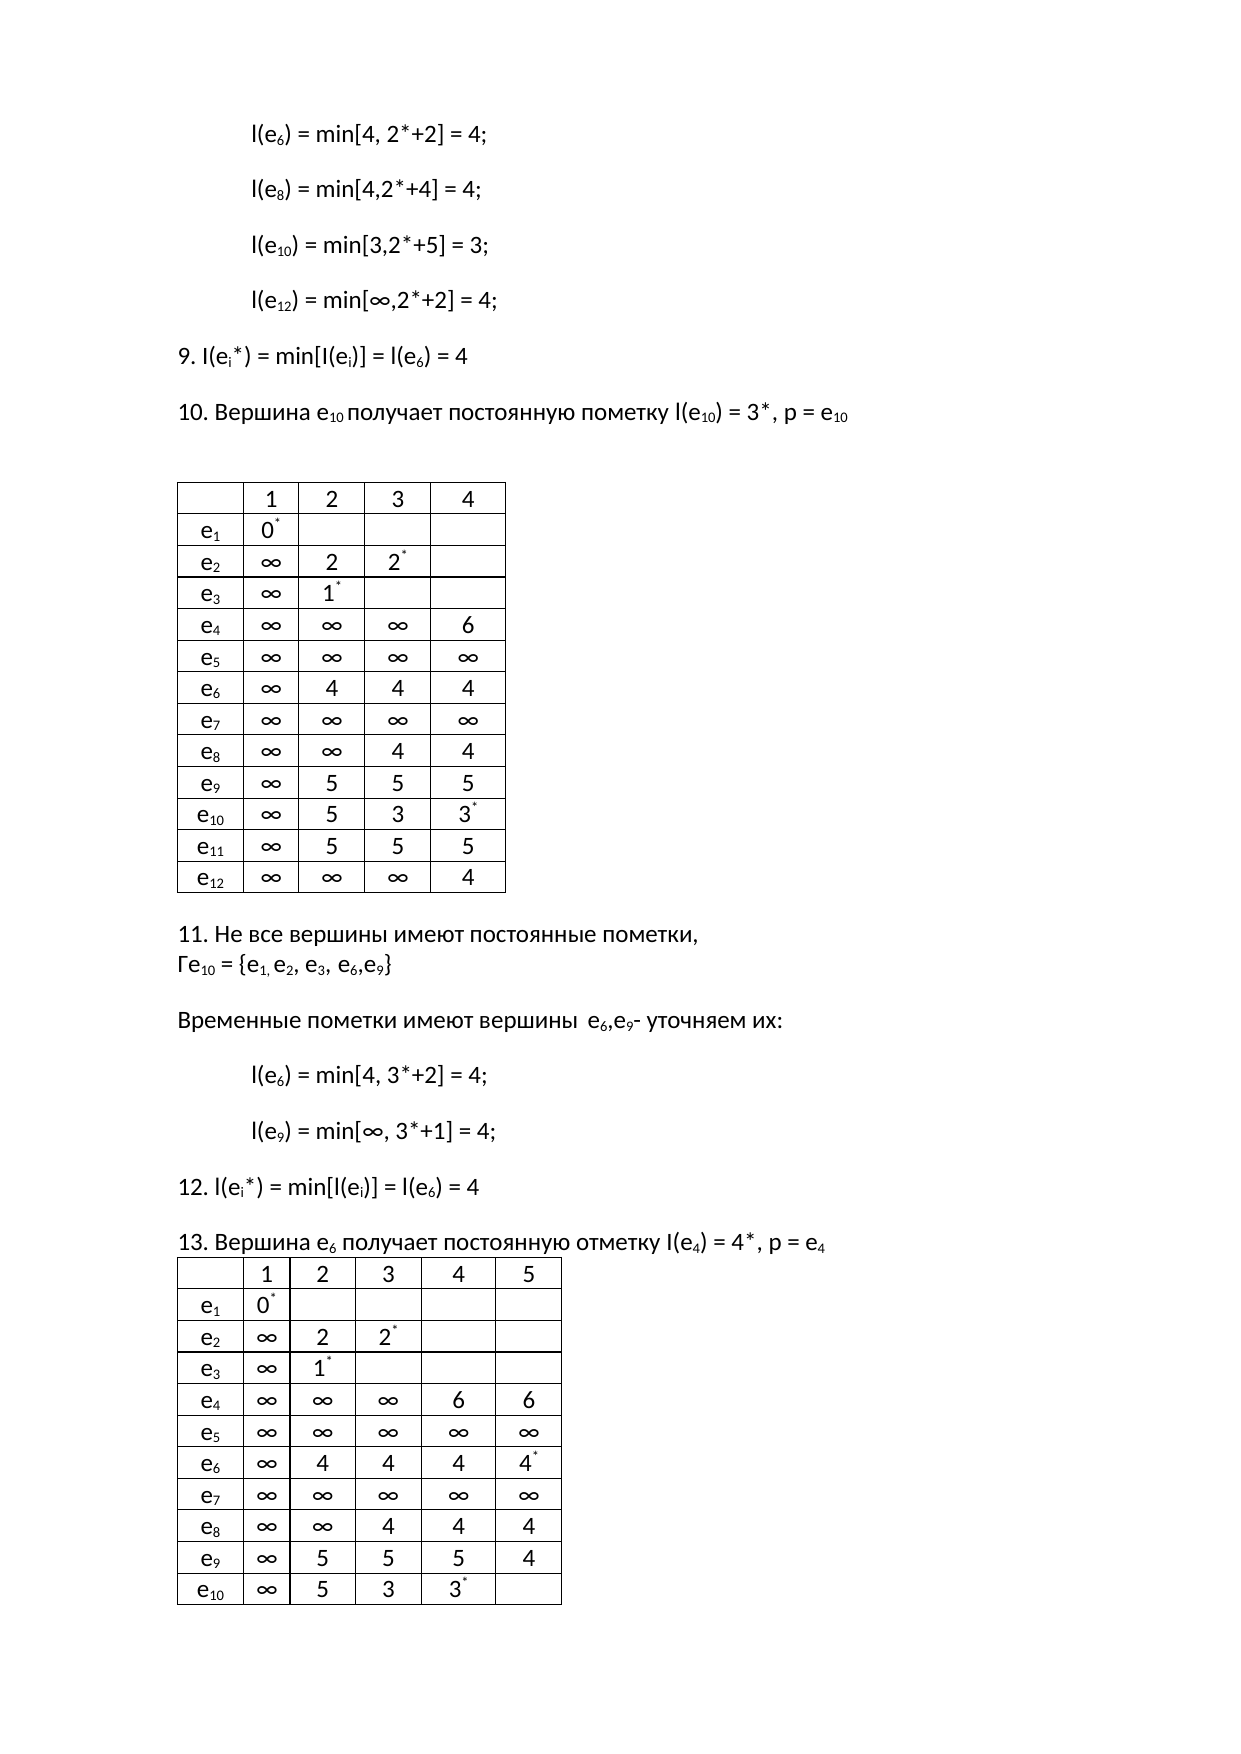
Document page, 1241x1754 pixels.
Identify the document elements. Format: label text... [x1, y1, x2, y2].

text Гe10 = {e1, e2, e3, e6,e9} [177, 949, 1152, 979]
table_cell ∞ [244, 1416, 289, 1446]
table_cell 6 [496, 1384, 561, 1414]
table_cell 6 [431, 609, 505, 639]
text 12. l(ei*) = min[l(ei)] = l(e6) = 4 [177, 1171, 1152, 1201]
table_cell [291, 1289, 355, 1320]
table_cell 2 [299, 546, 364, 576]
table_cell 4 [431, 735, 505, 766]
table_cell 4 [365, 672, 430, 703]
table_cell ∞ [299, 704, 364, 734]
table_cell ∞ [244, 830, 298, 861]
table_cell e8 [178, 1510, 243, 1541]
table_cell 4 [422, 1447, 495, 1478]
table_cell 5 [291, 1574, 355, 1604]
table_cell 6 [422, 1384, 495, 1414]
table_header 5 [496, 1258, 561, 1288]
table_cell 5 [431, 767, 505, 797]
table_cell [422, 1353, 495, 1383]
table_cell 4 [365, 735, 430, 766]
table_cell e5 [178, 641, 243, 671]
text 11. Не все вершины имеют постоянные пометки, [177, 918, 1152, 949]
table_header 3 [365, 483, 430, 513]
table_cell ∞ [244, 704, 298, 734]
table_cell e3 [178, 578, 243, 608]
table_cell e9 [178, 1542, 243, 1572]
table_cell ∞ [291, 1479, 355, 1509]
table_cell ∞ [365, 862, 430, 892]
table_cell ∞ [244, 1321, 289, 1351]
table_cell ∞ [244, 862, 298, 892]
table_cell ∞ [244, 1510, 289, 1541]
table_cell [356, 1289, 421, 1320]
table_header 2 [299, 483, 364, 513]
table_cell e6 [178, 1447, 243, 1478]
table_cell ∞ [244, 735, 298, 766]
table_cell e12 [178, 862, 243, 892]
table_cell 4 [496, 1542, 561, 1572]
table_cell ∞ [431, 704, 505, 734]
table_cell ∞ [244, 1353, 289, 1383]
table_cell ∞ [422, 1416, 495, 1446]
table_cell ∞ [244, 767, 298, 797]
table_cell e4 [178, 609, 243, 639]
table_cell ∞ [291, 1416, 355, 1446]
table_cell [496, 1289, 561, 1320]
table_cell e1 [178, 514, 243, 545]
table_cell [422, 1321, 495, 1351]
table_header 1 [244, 483, 298, 513]
table_cell ∞ [291, 1384, 355, 1414]
table_cell 2* [365, 546, 430, 576]
table_cell e7 [178, 1479, 243, 1509]
table_cell ∞ [496, 1479, 561, 1509]
table_cell ∞ [244, 1384, 289, 1414]
table_cell ∞ [422, 1479, 495, 1509]
table_cell [422, 1289, 495, 1320]
table_cell 4 [422, 1510, 495, 1541]
text Временные пометки имеют вершины e6,e9- уточняем их: [177, 1004, 1152, 1035]
table_cell [431, 514, 505, 545]
table_cell e6 [178, 672, 243, 703]
table_cell e2 [178, 546, 243, 576]
table_cell 4 [431, 672, 505, 703]
text l(e6) = min[4, 2*+2] = 4; [177, 118, 1152, 149]
table_cell [496, 1353, 561, 1383]
table_cell ∞ [365, 609, 430, 639]
table_cell ∞ [365, 704, 430, 734]
table_cell e1 [178, 1289, 243, 1320]
table_cell 5 [299, 767, 364, 797]
text l(e12) = min[∞,2*+2] = 4; [177, 285, 1152, 315]
table_cell 5 [299, 830, 364, 861]
table_cell [356, 1353, 421, 1383]
text l(e9) = min[∞, 3*+1] = 4; [177, 1115, 1152, 1146]
table_cell e8 [178, 735, 243, 766]
table_cell 1* [291, 1353, 355, 1383]
table_cell e9 [178, 767, 243, 797]
table_cell 4 [496, 1510, 561, 1541]
table_cell 3* [431, 799, 505, 829]
table_cell 5 [356, 1542, 421, 1572]
table_cell [431, 578, 505, 608]
table_cell ∞ [244, 546, 298, 576]
table_cell 5 [365, 767, 430, 797]
table_cell ∞ [244, 641, 298, 671]
table_cell 3 [365, 799, 430, 829]
table_cell ∞ [299, 862, 364, 892]
table_cell 4 [299, 672, 364, 703]
table_cell [365, 578, 430, 608]
text l(e10) = min[3,2*+5] = 3; [177, 229, 1152, 260]
text 9. I(ei*) = min[I(ei)] = l(e6) = 4 [177, 340, 1152, 371]
table_cell ∞ [244, 1447, 289, 1478]
table_cell 4* [496, 1447, 561, 1478]
table_cell e7 [178, 704, 243, 734]
table_cell ∞ [299, 641, 364, 671]
table_cell ∞ [356, 1416, 421, 1446]
text l(e6) = min[4, 3*+2] = 4; [177, 1060, 1152, 1090]
table_header [178, 483, 243, 513]
table_cell ∞ [244, 672, 298, 703]
table_cell 4 [356, 1510, 421, 1541]
table_cell [496, 1574, 561, 1604]
table_cell e4 [178, 1384, 243, 1414]
table_cell 2 [291, 1321, 355, 1351]
table_cell ∞ [244, 1574, 289, 1604]
table_cell [431, 546, 505, 576]
table_cell 0* [244, 514, 298, 545]
table_header 3 [356, 1258, 421, 1288]
text l(e8) = min[4,2*+4] = 4; [177, 174, 1152, 204]
table_cell ∞ [496, 1416, 561, 1446]
table_cell 1* [299, 578, 364, 608]
table_cell 5 [431, 830, 505, 861]
table_cell ∞ [431, 641, 505, 671]
table_cell 5 [291, 1542, 355, 1572]
table_cell 3* [422, 1574, 495, 1604]
table_cell ∞ [244, 578, 298, 608]
table_cell 5 [365, 830, 430, 861]
table_cell 0* [244, 1289, 289, 1320]
table_cell e10 [178, 799, 243, 829]
table_cell [496, 1321, 561, 1351]
table_cell ∞ [356, 1479, 421, 1509]
table_cell 5 [422, 1542, 495, 1572]
table_cell ∞ [299, 735, 364, 766]
table_cell 5 [299, 799, 364, 829]
table_cell e3 [178, 1353, 243, 1383]
table_header 4 [431, 483, 505, 513]
table_cell ∞ [244, 799, 298, 829]
table_cell 4 [356, 1447, 421, 1478]
table_cell [365, 514, 430, 545]
table_cell ∞ [244, 1479, 289, 1509]
table_cell [299, 514, 364, 545]
text 10. Вершина e10 получает постоянную пометку l(e10) = 3*, p = e10 [177, 396, 1152, 426]
table_cell ∞ [244, 1542, 289, 1572]
table_header 1 [244, 1258, 289, 1288]
table_cell ∞ [365, 641, 430, 671]
table_header 4 [422, 1258, 495, 1288]
table_cell 4 [291, 1447, 355, 1478]
table_cell ∞ [291, 1510, 355, 1541]
table_cell e5 [178, 1416, 243, 1446]
table_cell e10 [178, 1574, 243, 1604]
table_cell ∞ [244, 609, 298, 639]
table_cell 4 [431, 862, 505, 892]
table_cell ∞ [356, 1384, 421, 1414]
table_header [178, 1258, 243, 1288]
table_cell 2* [356, 1321, 421, 1351]
table_cell e2 [178, 1321, 243, 1351]
table_cell 3 [356, 1574, 421, 1604]
table_cell ∞ [299, 609, 364, 639]
table_header 2 [291, 1258, 355, 1288]
table_cell e11 [178, 830, 243, 861]
text 13. Вершина e6 получает постоянную отметку I(e4) = 4*, p = e4 [177, 1226, 1152, 1257]
